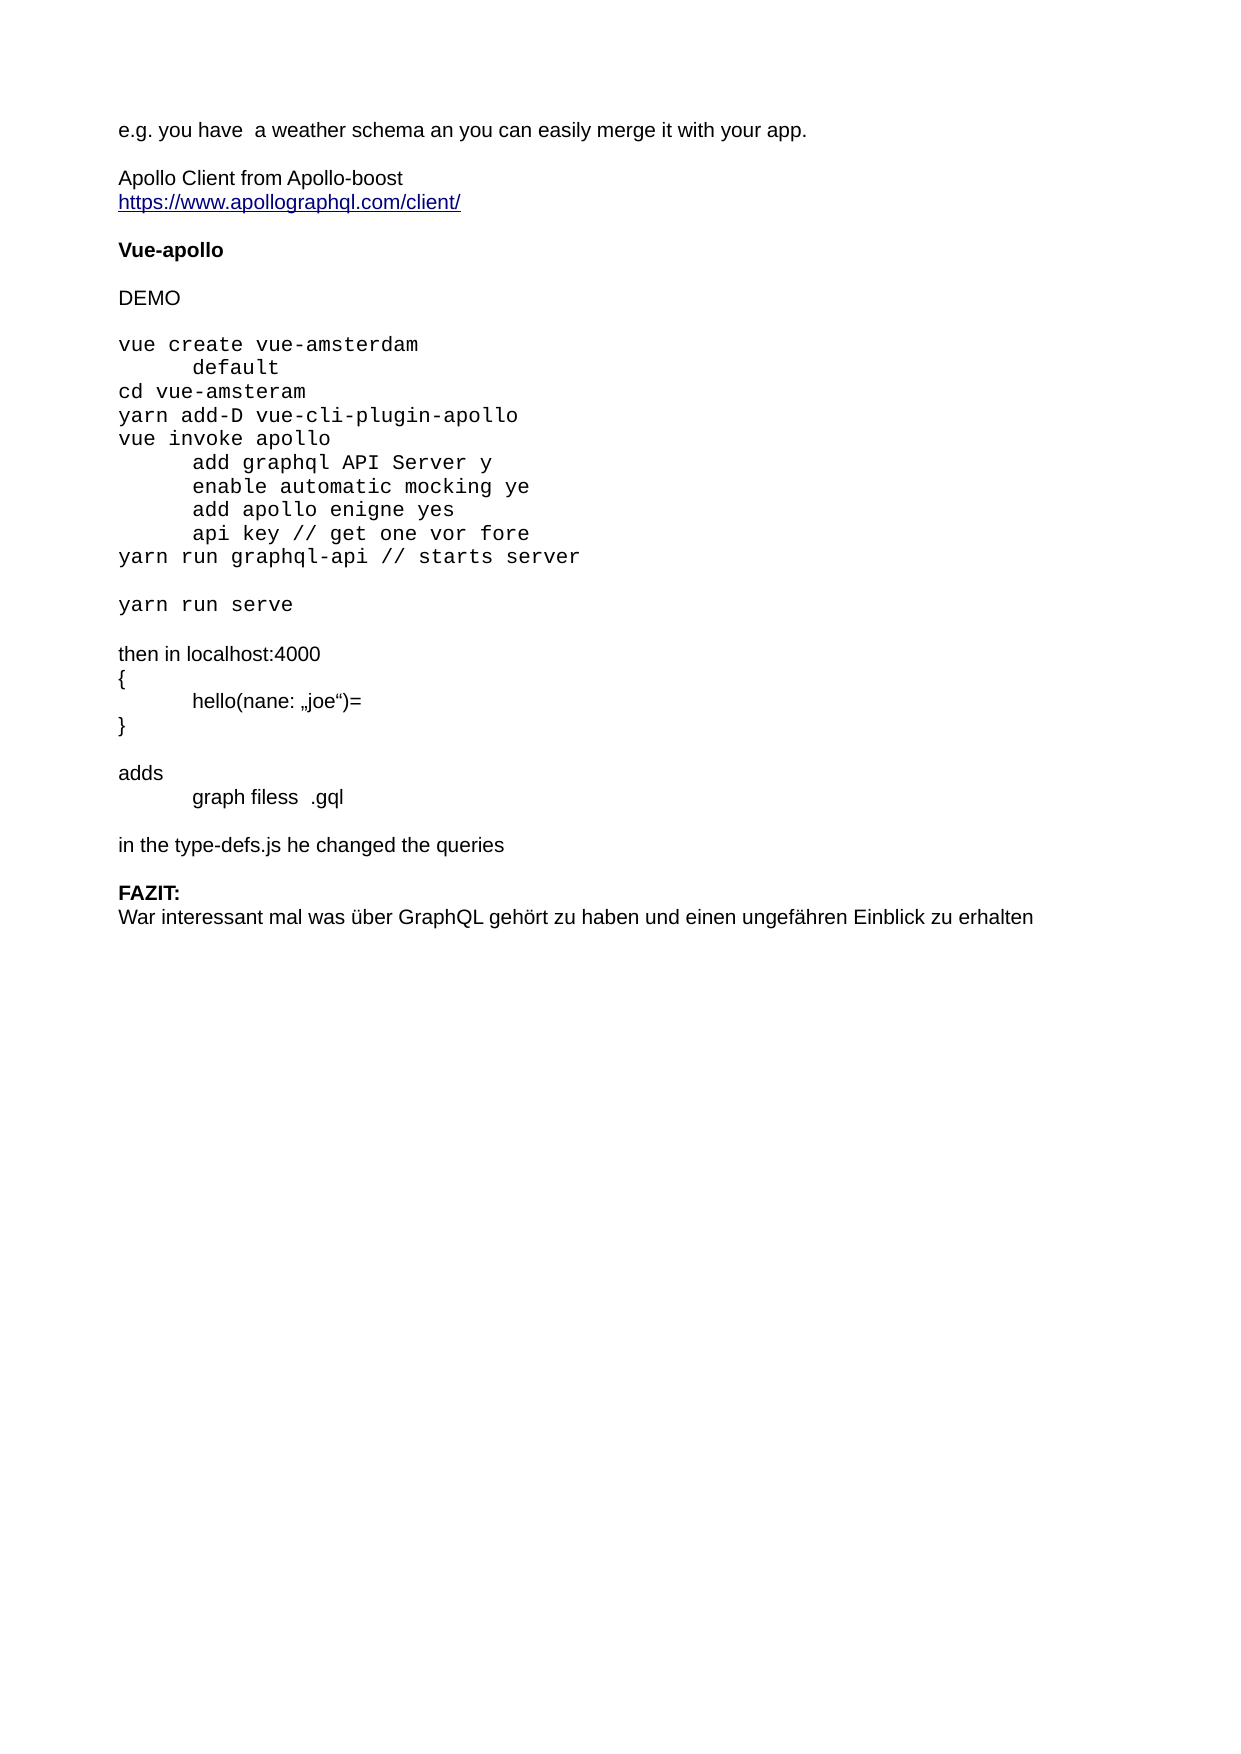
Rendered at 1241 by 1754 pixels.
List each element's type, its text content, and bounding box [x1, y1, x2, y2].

text yarn run serve [118, 594, 1122, 617]
text then in localhost:4000 [118, 641, 1122, 665]
text vue invoke apollo [118, 428, 1122, 452]
text enable automatic mocking ye [118, 476, 1122, 499]
text yarn run graphql-api // starts server [118, 547, 1122, 570]
text War interessant mal was über GraphQL gehört zu haben und einen ungefähren Einblick zu erhalten [118, 905, 1122, 929]
text https://www.apollographql.com/client/ [118, 190, 1122, 214]
text Vue-apollo [118, 238, 1122, 262]
text e.g. you have a weather schema an you can easily merge it with your app. [118, 118, 1122, 142]
text } [118, 713, 1122, 737]
text add apollo enigne yes [118, 499, 1122, 523]
text api key // get one vor fore [118, 523, 1122, 547]
text hello(nane: „joe“)= [118, 689, 1122, 713]
text { [118, 665, 1122, 689]
text vue create vue-amsterdam [118, 310, 1122, 357]
text default [118, 357, 1122, 381]
text cd vue-amsteram [118, 381, 1122, 405]
text adds [118, 761, 1122, 785]
text DEMO [118, 286, 1122, 310]
text yarn add-D vue-cli-plugin-apollo [118, 405, 1122, 428]
text in the type-defs.js he changed the queries [118, 833, 1122, 857]
text FAZIT: [118, 857, 1122, 905]
text add graphql API Server y [118, 452, 1122, 476]
text graph filess .gql [118, 785, 1122, 809]
text Apollo Client from Apollo-boost [118, 166, 1122, 190]
